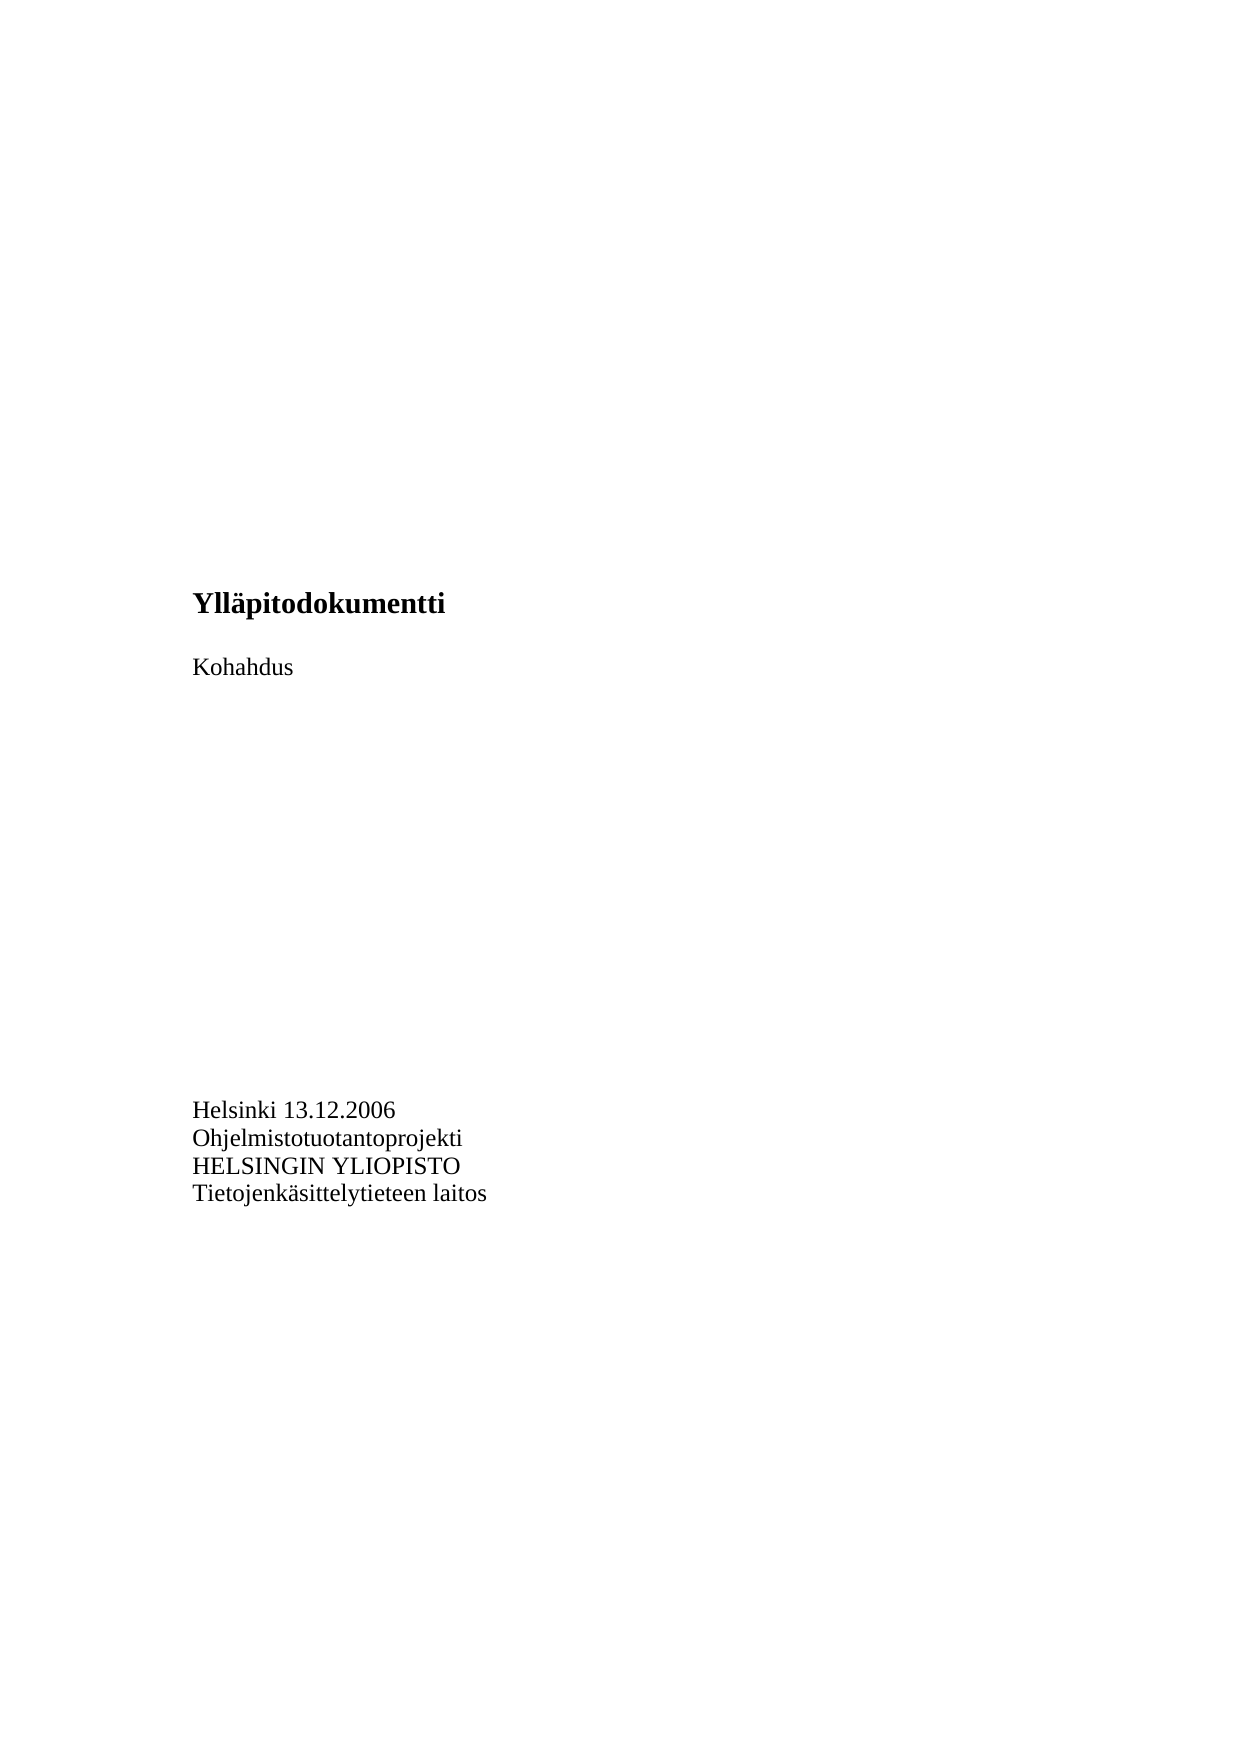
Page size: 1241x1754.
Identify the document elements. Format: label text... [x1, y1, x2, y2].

text Helsinki 13.12.2006 [118, 1096, 1122, 1124]
text Tietojenkäsittelytieteen laitos [118, 1179, 1122, 1207]
text HELSINGIN YLIOPISTO [118, 1152, 1122, 1179]
text Ohjelmistotuotantoprojekti [118, 1124, 1122, 1152]
text Ylläpitodokumentti [118, 586, 1122, 620]
text Kohahdus [118, 653, 1122, 681]
